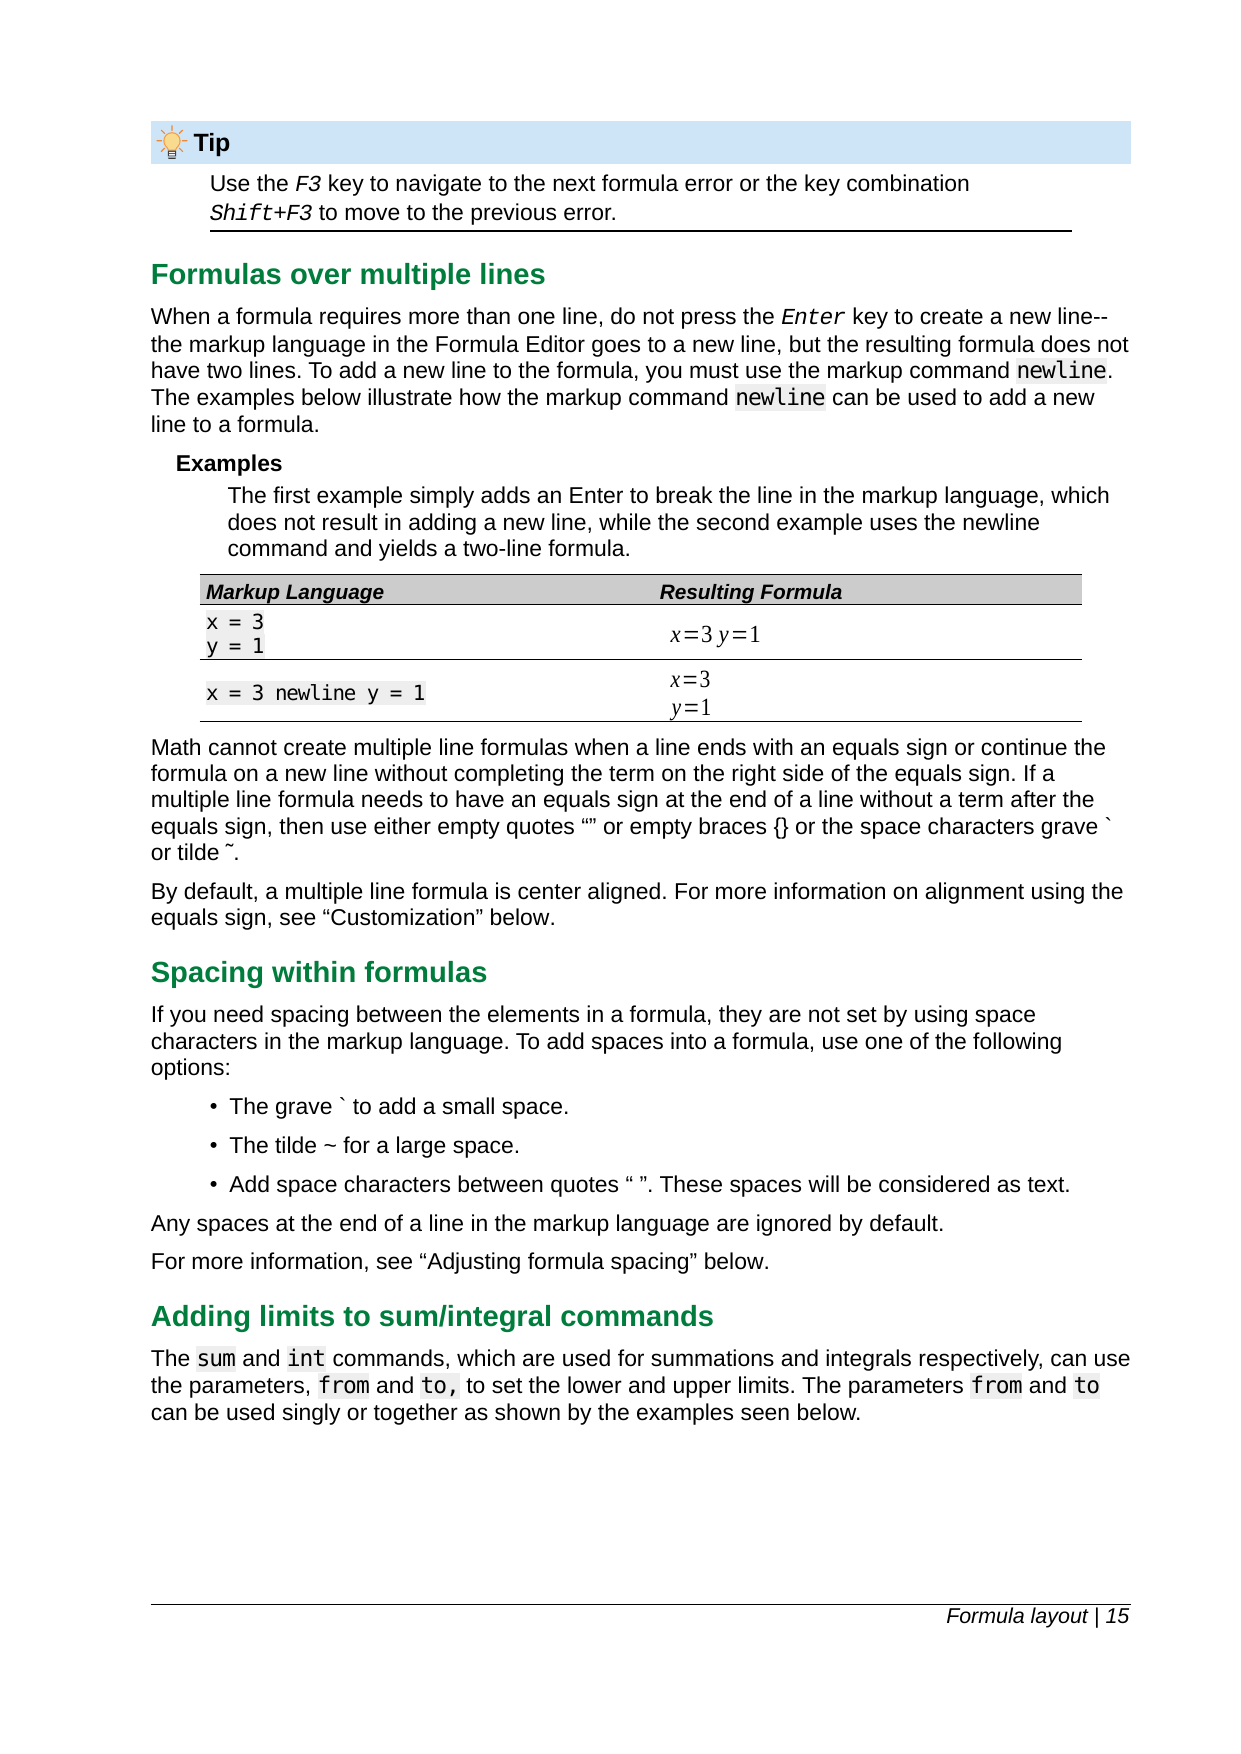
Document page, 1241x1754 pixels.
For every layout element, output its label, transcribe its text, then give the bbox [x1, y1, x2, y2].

table_header Markup Language [200, 575, 653, 604]
list If you need spacing between the elements in a formula, they are not set by using space characters in the markup language. To add spaces into a formula, use one of the following options: [151, 1001, 1131, 1080]
text Use the F3 key to navigate to the next formula error or the key combination Shift+F3 to move to the previous error. [209, 170, 1072, 232]
table_cell [653, 605, 1082, 659]
table_header Resulting Formula [653, 575, 1082, 604]
subtitle Spacing within formulas [151, 955, 1131, 989]
subtitle Tip [151, 121, 1131, 164]
table_cell x = 3 y = 1 [200, 605, 653, 659]
text Examples [176, 450, 1131, 476]
text By default, a multiple line formula is center aligned. For more information on alignment using the equals sign, see “Customization” below. [151, 878, 1131, 931]
text The sum and int commands, which are used for summations and integrals respectively, can use the parameters, from and to, to set the lower and upper limits. The parameters from and to can be used singly or together as shown by the examples seen below. [151, 1345, 1131, 1426]
table_cell [653, 660, 1082, 721]
text Any spaces at the end of a line in the markup language are ignored by default. [151, 1209, 1131, 1236]
subtitle Adding limits to sum/integral commands [151, 1299, 1131, 1333]
list Add space characters between quotes “ ”. These spaces will be considered as text. [209, 1171, 1131, 1197]
text Math cannot create multiple line formulas when a line ends with an equals sign or continue the formula on a new line without completing the term on the right side of the equals sign. If a multiple line formula needs to have an equals sign at the end of a line without a term after the equals sign, then use either empty quotes “” or empty braces {} or the space characters grave ` or tilde ˜. [151, 734, 1131, 865]
table_cell x = 3 newline y = 1 [200, 660, 653, 721]
text The first example simply adds an Enter to break the line in the markup language, which does not result in adding a new line, while the second example uses the newline command and yields a two-line formula. [227, 482, 1131, 562]
list When a formula requires more than one line, do not press the Enter key to create a new line--the markup language in the Formula Editor goes to a new line, but the resulting formula does not have two lines. To add a new line to the formula, you must use the markup command newline. The examples below illustrate how the markup command newline can be used to add a new line to a formula. [151, 303, 1131, 437]
list The tilde ~ for a large space. [209, 1132, 1131, 1158]
text For more information, see “Adjusting formula spacing” below. [151, 1248, 1131, 1275]
subtitle Formulas over multiple lines [151, 257, 1131, 290]
list The grave ` to add a small space. [209, 1093, 1131, 1119]
